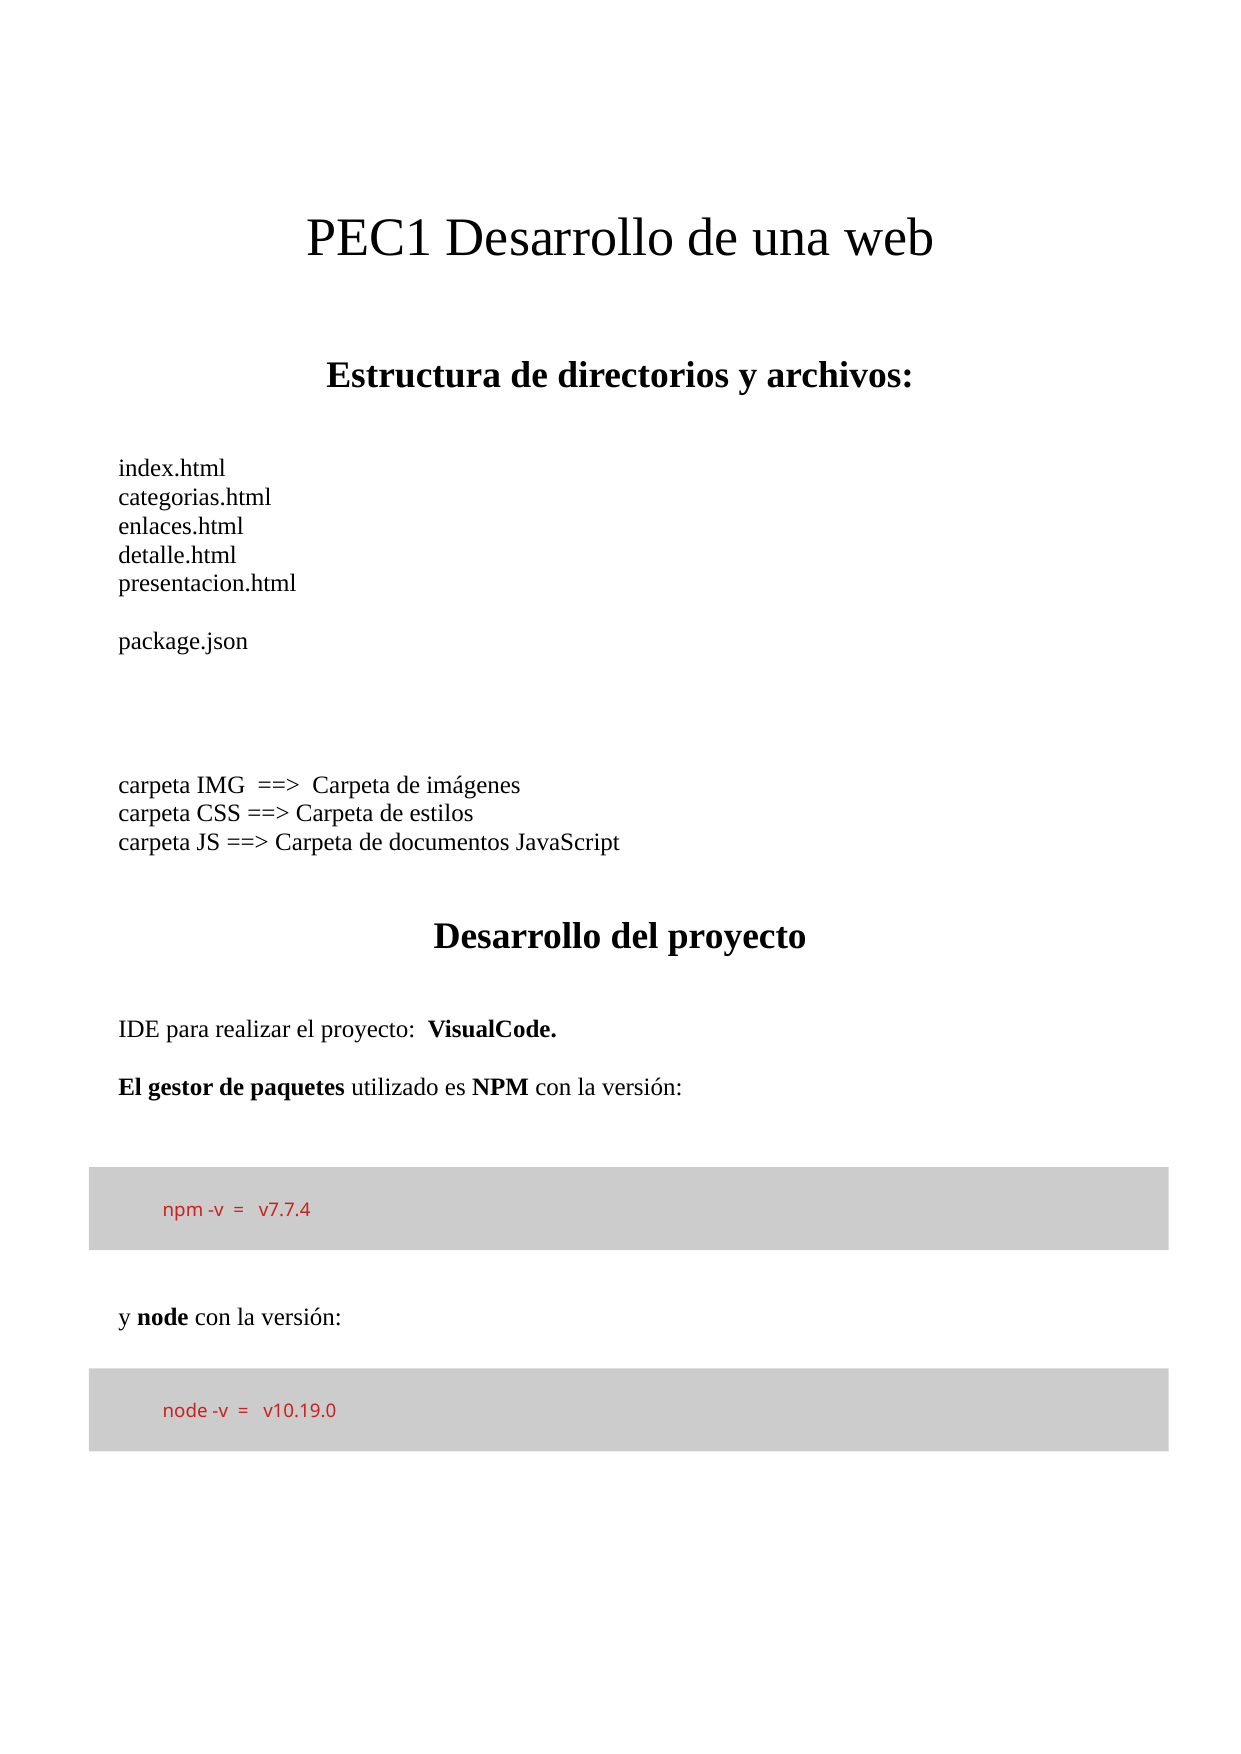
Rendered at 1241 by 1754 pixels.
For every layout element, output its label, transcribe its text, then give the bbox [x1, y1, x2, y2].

text detalle.html [118, 540, 1122, 568]
text IDE para realizar el proyecto: VisualCode. [118, 1014, 1122, 1043]
text Desarrollo del proyecto [118, 913, 1122, 957]
text PEC1 Desarrollo de una web [118, 204, 1122, 267]
text y node con la versión: [118, 1302, 1122, 1330]
text index.html [118, 453, 1122, 482]
text El gestor de paquetes utilizado es NPM con la versión: [118, 1072, 1122, 1100]
text carpeta IMG ==> Carpeta de imágenes [118, 770, 1122, 798]
text Estructura de directorios y archivos: [118, 353, 1122, 396]
text carpeta CSS ==> Carpeta de estilos [118, 798, 1122, 827]
text package.json [118, 626, 1122, 655]
text carpeta JS ==> Carpeta de documentos JavaScript [118, 827, 1122, 856]
text categorias.html [118, 482, 1122, 511]
text enlaces.html [118, 511, 1122, 540]
text presentacion.html [118, 568, 1122, 597]
